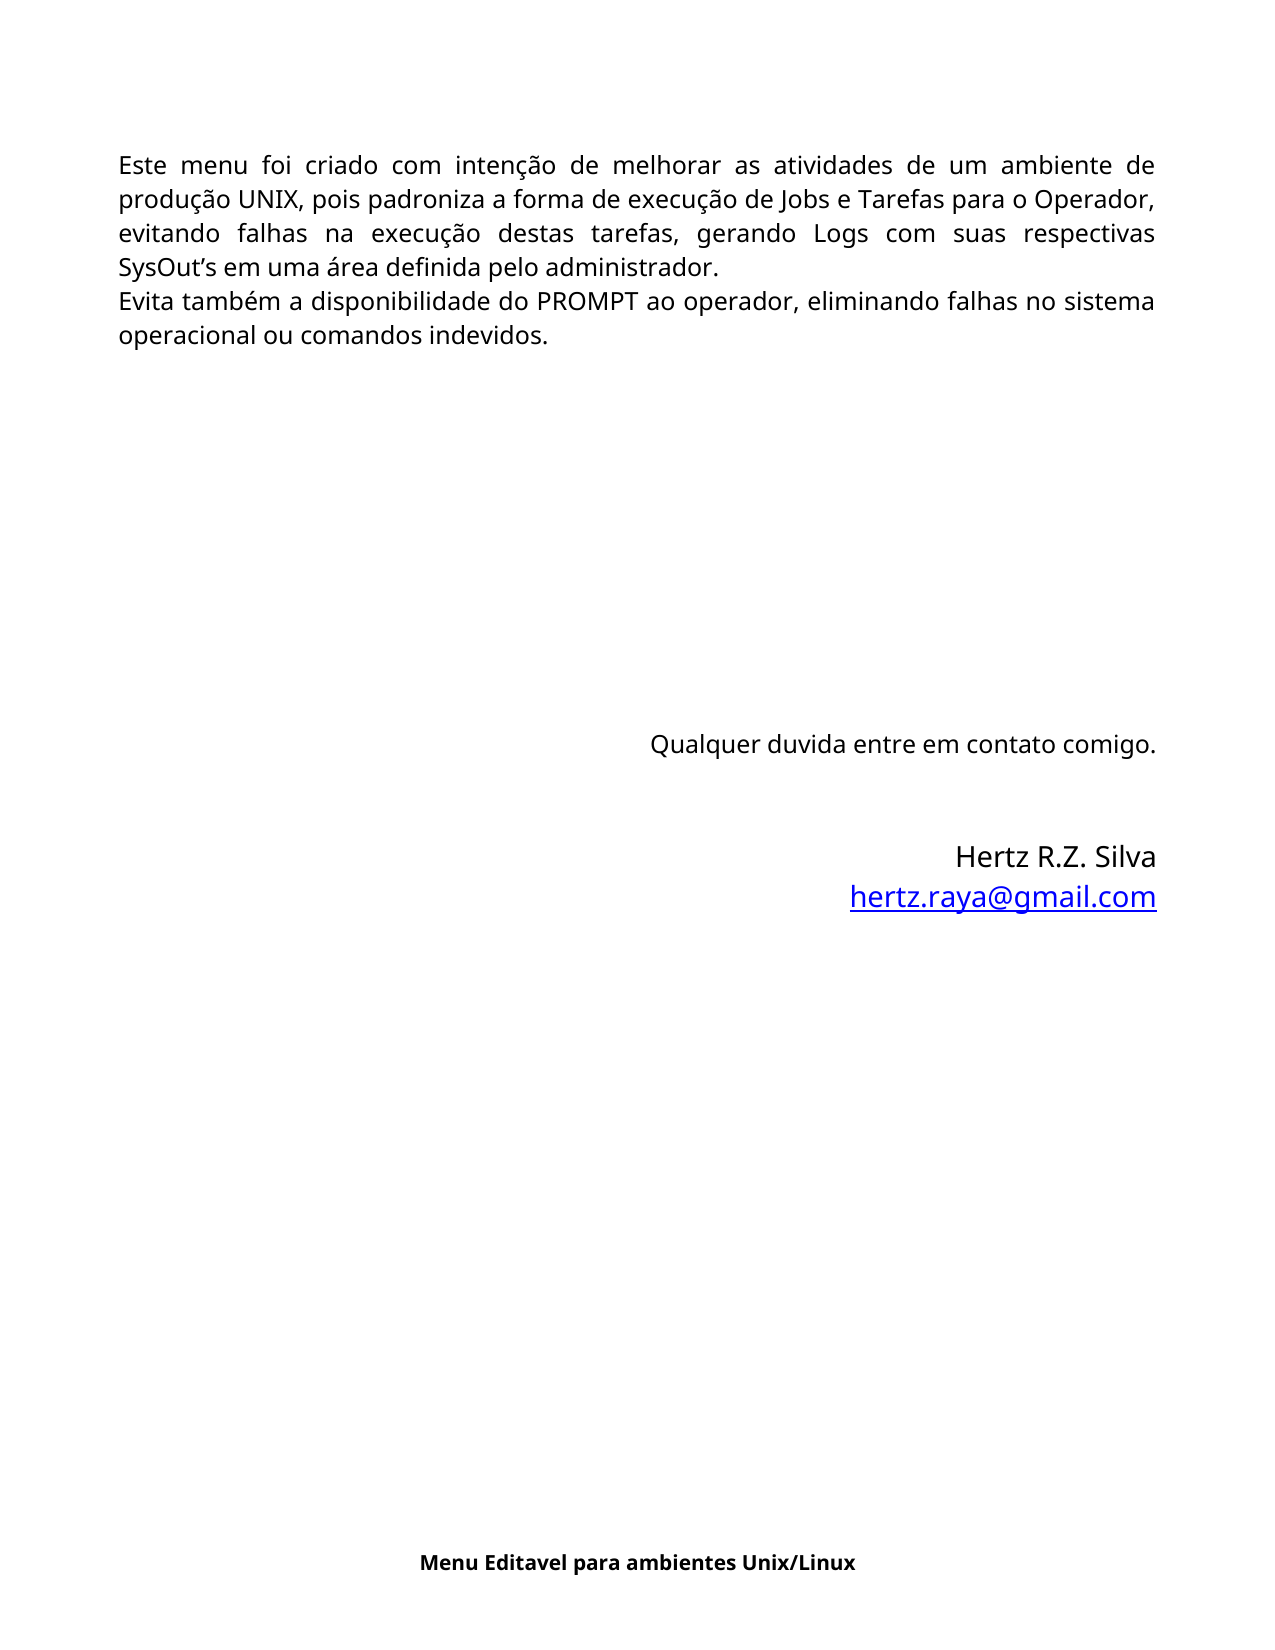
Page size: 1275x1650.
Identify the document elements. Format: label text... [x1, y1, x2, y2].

text Evita também a disponibilidade do PROMPT ao operador, eliminando falhas no sistema operacional ou comandos indevidos. [118, 284, 1157, 352]
text Qualquer duvida entre em contato comigo. [118, 727, 1157, 761]
text Este menu foi criado com intenção de melhorar as atividades de um ambiente de produção UNIX, pois padroniza a forma de execução de Jobs e Tarefas para o Operador, evitando falhas na execução destas tarefas, gerando Logs com suas respectivas SysOut’s em uma área definida pelo administrador. [118, 148, 1157, 284]
text hertz.raya@gmail.com [118, 876, 1157, 916]
text Hertz R.Z. Silva [118, 836, 1157, 876]
